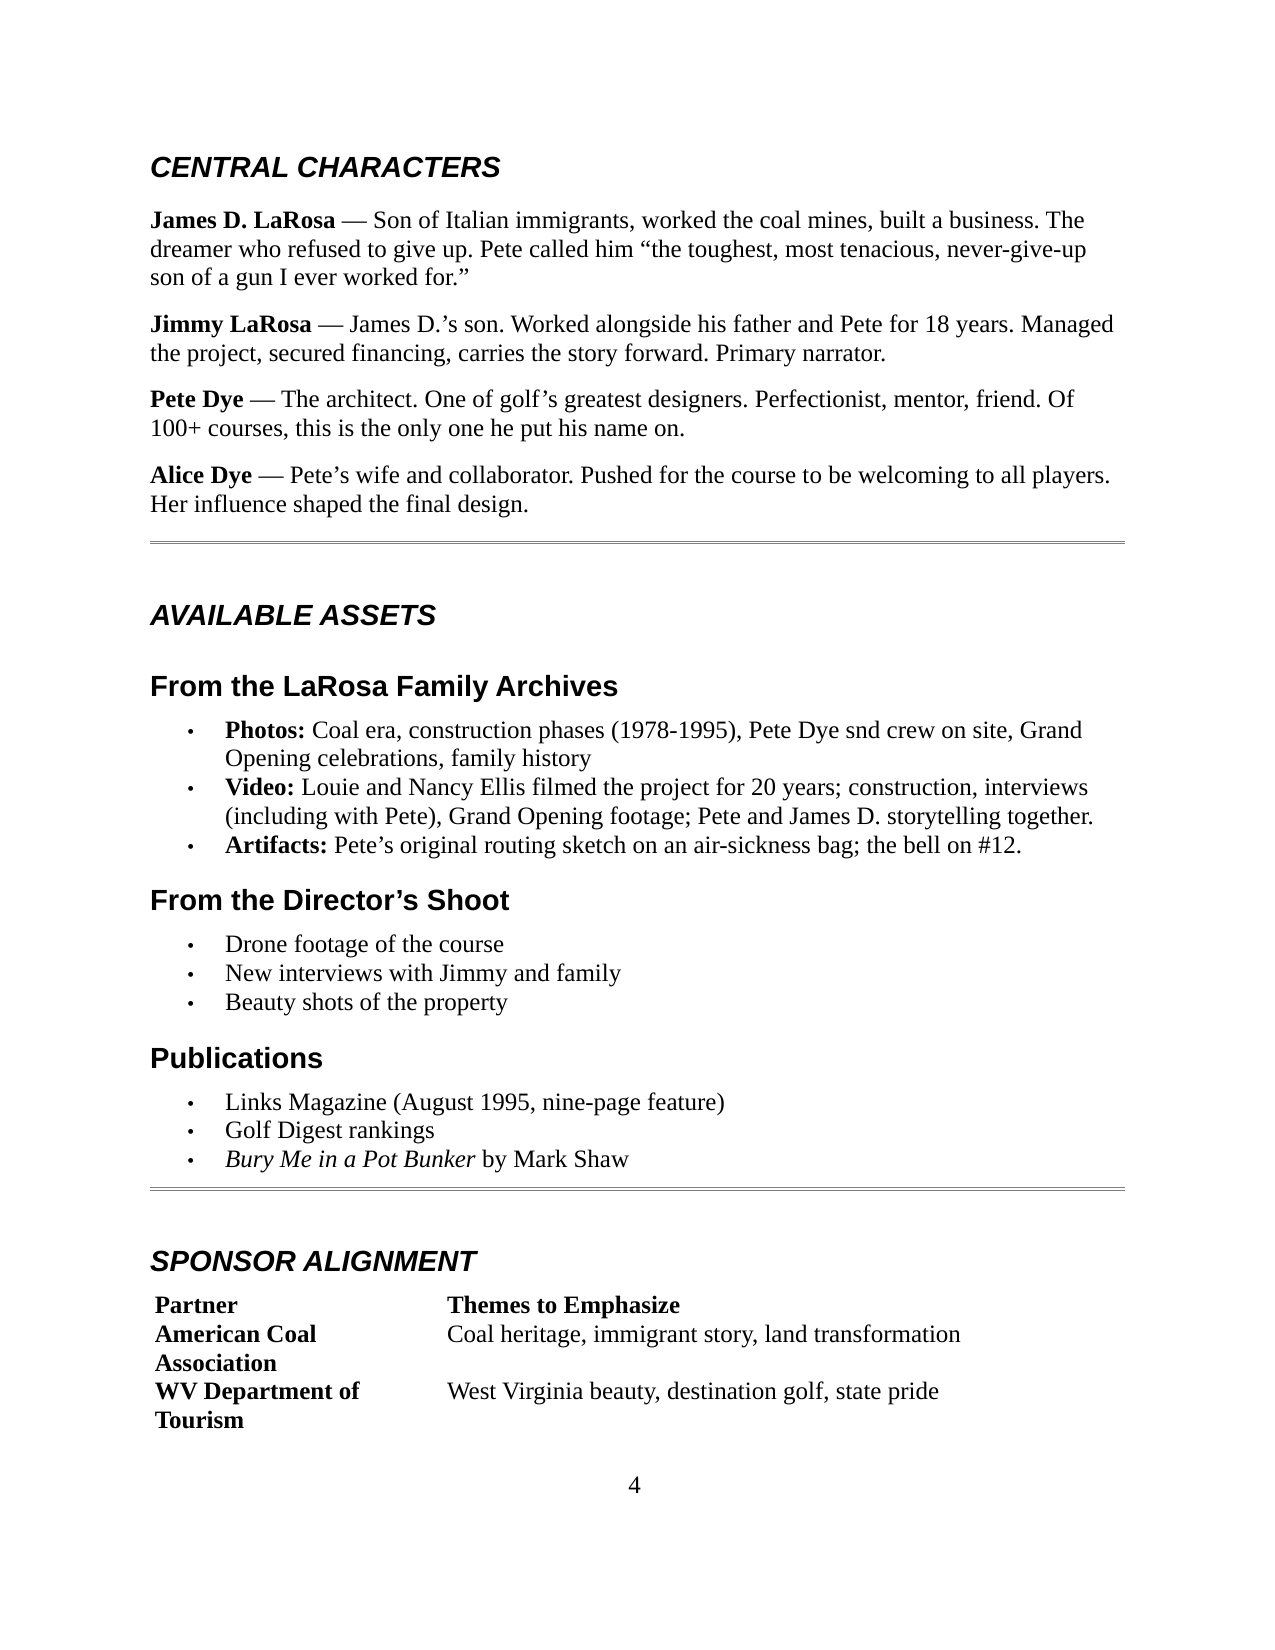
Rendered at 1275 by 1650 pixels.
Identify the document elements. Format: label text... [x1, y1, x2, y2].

list Drone footage of the course [187, 929, 1125, 958]
text James D. LaRosa — Son of Italian immigrants, worked the coal mines, built a business. The dreamer who refused to give up. Pete called him “the toughest, most tenacious, never-give-up son of a gun I ever worked for.” [150, 205, 1125, 291]
table_header Partner [150, 1290, 442, 1319]
table_cell American Coal Association [150, 1319, 442, 1376]
table_header Themes to Emphasize [443, 1290, 1125, 1319]
list New interviews with Jimmy and family [187, 958, 1125, 987]
table_cell Coal heritage, immigrant story, land transformation [443, 1319, 1125, 1376]
text Pete Dye — The architect. One of golf’s greatest designers. Perfectionist, mentor, friend. Of 100+ courses, this is the only one he put his name on. [150, 384, 1125, 442]
subtitle From the LaRosa Family Archives [150, 669, 1125, 702]
text Jimmy LaRosa — James D.’s son. Worked alongside his father and Pete for 18 years. Managed the project, secured financing, carries the story forward. Primary narrator. [150, 309, 1125, 367]
list Links Magazine (August 1995, nine-page feature) [187, 1087, 1125, 1116]
subtitle AVAILABLE ASSETS [150, 598, 1125, 631]
table_cell WV Department of Tourism [150, 1376, 442, 1434]
list Video: Louie and Nancy Ellis filmed the project for 20 years; construction, interviews (including with Pete), Grand Opening footage; Pete and James D. storytelling together. [187, 772, 1125, 830]
table_cell West Virginia beauty, destination golf, state pride [443, 1376, 1125, 1434]
list Bury Me in a Pot Bunker by Mark Shaw [187, 1144, 1125, 1173]
text Alice Dye — Pete’s wife and collaborator. Pushed for the course to be welcoming to all players. Her influence shaped the final design. [150, 460, 1125, 517]
list Photos: Coal era, construction phases (1978-1995), Pete Dye snd crew on site, Grand Opening celebrations, family history [187, 715, 1125, 772]
subtitle CENTRAL CHARACTERS [150, 150, 1125, 183]
subtitle From the Director’s Shoot [150, 883, 1125, 917]
subtitle Publications [150, 1041, 1125, 1074]
list Golf Digest rankings [187, 1116, 1125, 1144]
subtitle SPONSOR ALIGNMENT [150, 1244, 1125, 1278]
list Beauty shots of the property [187, 987, 1125, 1016]
list Artifacts: Pete’s original routing sketch on an air-sickness bag; the bell on #12. [187, 830, 1125, 858]
